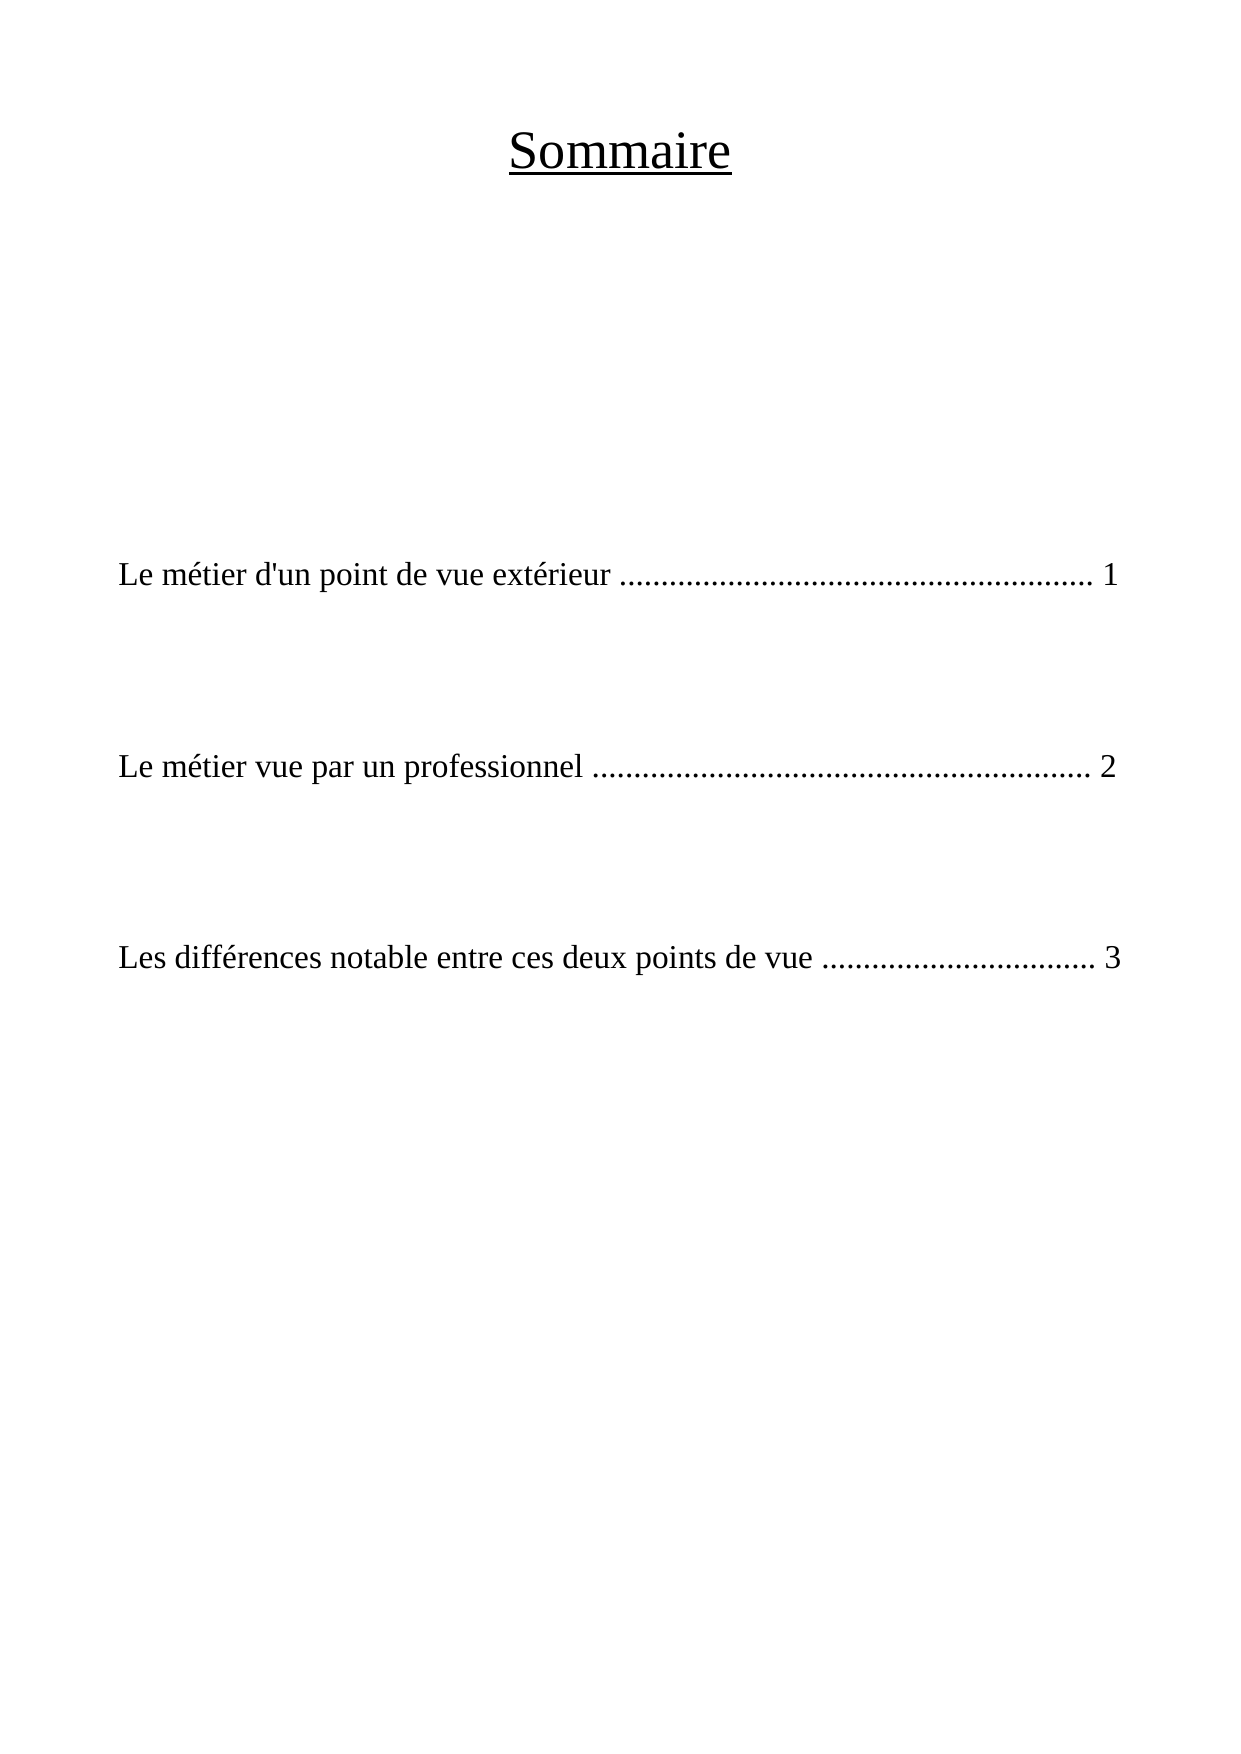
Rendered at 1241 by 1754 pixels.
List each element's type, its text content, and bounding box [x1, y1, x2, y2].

text Sommaire [118, 118, 1122, 180]
text Le métier d'un point de vue extérieur ......................................................... 1 [118, 554, 1122, 592]
text Le métier vue par un professionnel ............................................................ 2 [118, 746, 1122, 784]
text Les différences notable entre ces deux points de vue ................................. 3 [118, 937, 1122, 976]
